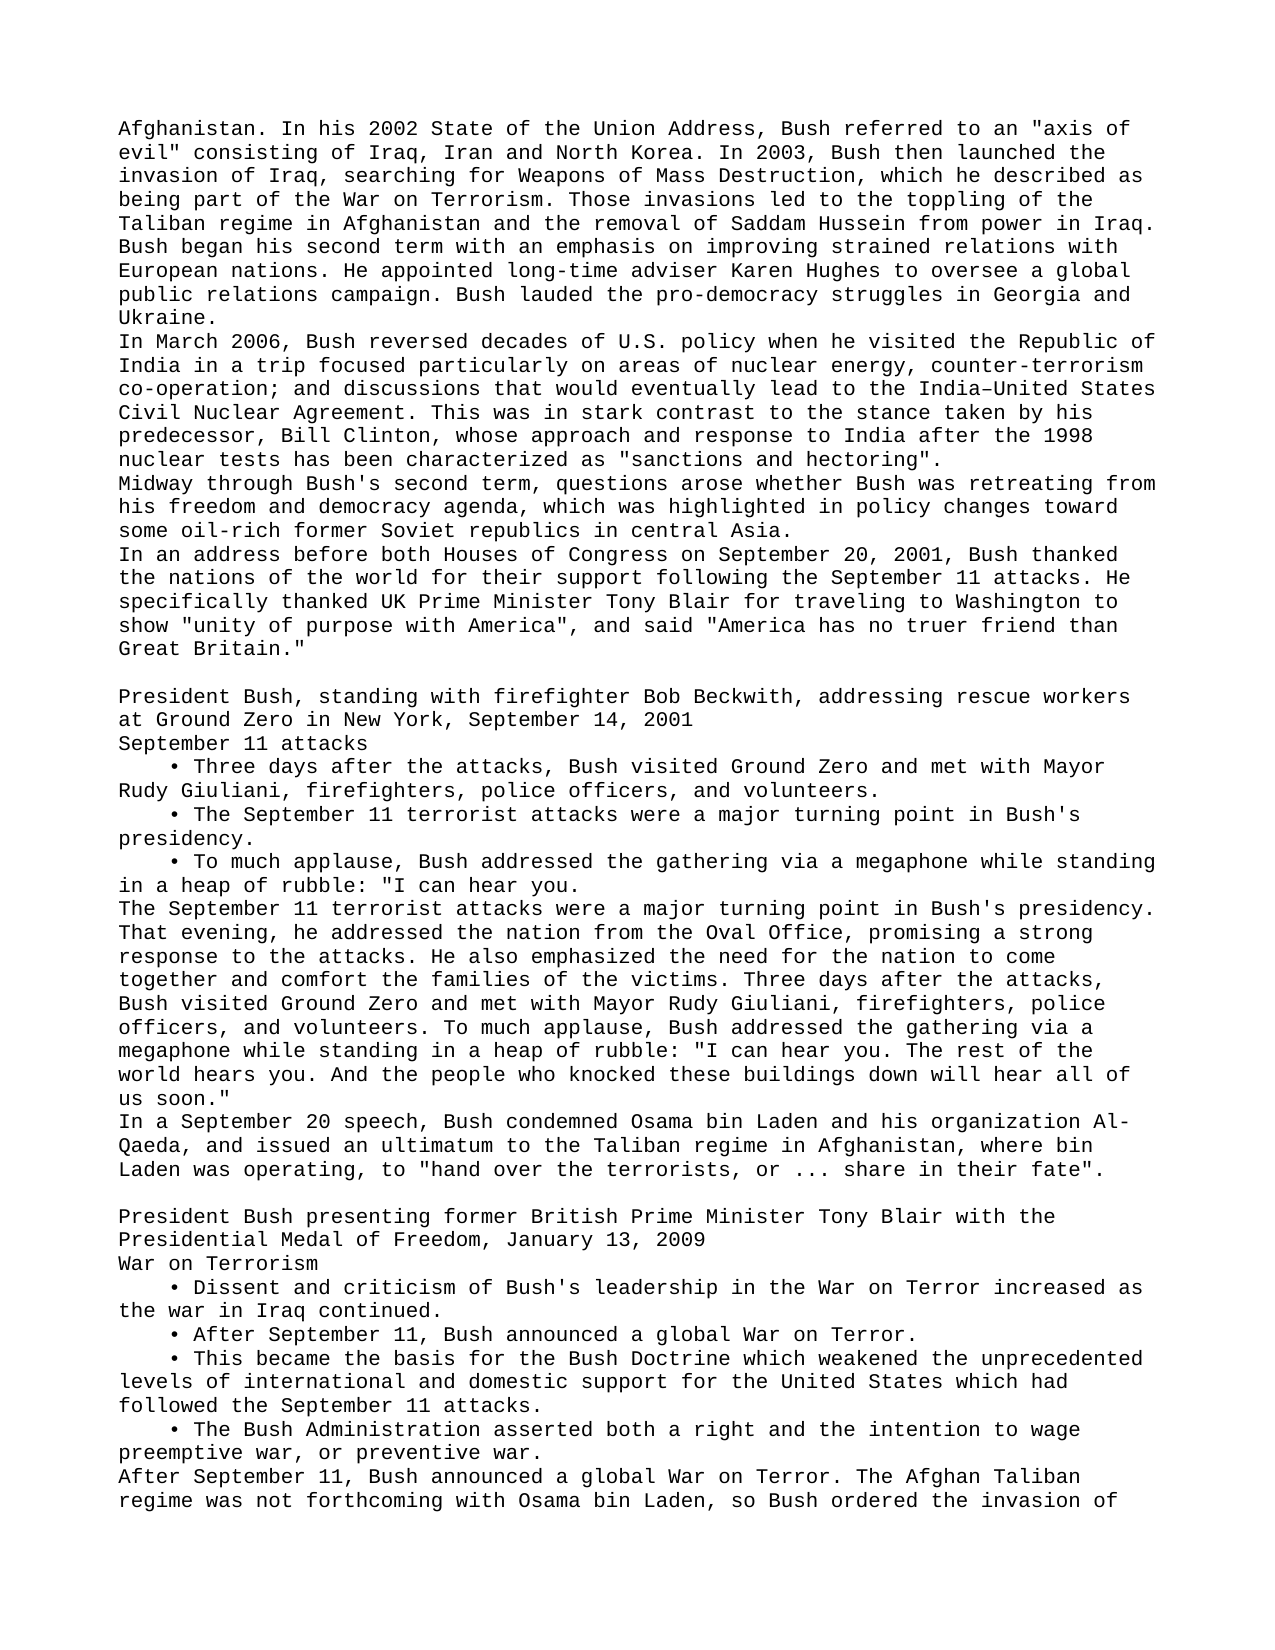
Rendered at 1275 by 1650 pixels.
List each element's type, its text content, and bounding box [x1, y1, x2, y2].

text • The September 11 terrorist attacks were a major turning point in Bush's presidency. [118, 804, 1157, 851]
text In a September 20 speech, Bush condemned Osama bin Laden and his organization Al-Qaeda, and issued an ultimatum to the Taliban regime in Afghanistan, where bin Laden was operating, to "hand over the terrorists, or ... share in their fate". [118, 1111, 1157, 1182]
text September 11 attacks [118, 733, 1157, 757]
text Midway through Bush's second term, questions arose whether Bush was retreating from his freedom and democracy agenda, which was highlighted in policy changes toward some oil-rich former Soviet republics in central Asia. [118, 473, 1157, 544]
text President Bush presenting former British Prime Minister Tony Blair with the Presidential Medal of Freedom, January 13, 2009 [118, 1206, 1157, 1253]
text • This became the basis for the Bush Doctrine which weakened the unprecedented levels of international and domestic support for the United States which had followed the September 11 attacks. [118, 1348, 1157, 1419]
text The September 11 terrorist attacks were a major turning point in Bush's presidency. That evening, he addressed the nation from the Oval Office, promising a strong response to the attacks. He also emphasized the need for the nation to come together and comfort the families of the victims. Three days after the attacks, Bush visited Ground Zero and met with Mayor Rudy Giuliani, firefighters, police officers, and volunteers. To much applause, Bush addressed the gathering via a megaphone while standing in a heap of rubble: "I can hear you. The rest of the world hears you. And the people who knocked these buildings down will hear all of us soon." [118, 898, 1157, 1111]
text • The Bush Administration asserted both a right and the intention to wage preemptive war, or preventive war. [118, 1419, 1157, 1466]
text Bush began his second term with an emphasis on improving strained relations with European nations. He appointed long-time adviser Karen Hughes to oversee a global public relations campaign. Bush lauded the pro-democracy struggles in Georgia and Ukraine. [118, 236, 1157, 331]
text In March 2006, Bush reversed decades of U.S. policy when he visited the Republic of India in a trip focused particularly on areas of nuclear energy, counter-terrorism co-operation; and discussions that would eventually lead to the India–United States Civil Nuclear Agreement. This was in stark contrast to the stance taken by his predecessor, Bill Clinton, whose approach and response to India after the 1998 nuclear tests has been characterized as "sanctions and hectoring". [118, 331, 1157, 473]
text • To much applause, Bush addressed the gathering via a megaphone while standing in a heap of rubble: "I can hear you. [118, 851, 1157, 898]
text • After September 11, Bush announced a global War on Terror. [118, 1324, 1157, 1348]
text War on Terrorism [118, 1253, 1157, 1277]
text After September 11, Bush announced a global War on Terror. The Afghan Taliban regime was not forthcoming with Osama bin Laden, so Bush ordered the invasion of [118, 1466, 1157, 1513]
text President Bush, standing with firefighter Bob Beckwith, addressing rescue workers at Ground Zero in New York, September 14, 2001 [118, 686, 1157, 733]
text • Dissent and criticism of Bush's leadership in the War on Terror increased as the war in Iraq continued. [118, 1277, 1157, 1324]
text In an address before both Houses of Congress on September 20, 2001, Bush thanked the nations of the world for their support following the September 11 attacks. He specifically thanked UK Prime Minister Tony Blair for traveling to Washington to show "unity of purpose with America", and said "America has no truer friend than Great Britain." [118, 544, 1157, 662]
text • Three days after the attacks, Bush visited Ground Zero and met with Mayor Rudy Giuliani, firefighters, police officers, and volunteers. [118, 757, 1157, 804]
text Afghanistan. In his 2002 State of the Union Address, Bush referred to an "axis of evil" consisting of Iraq, Iran and North Korea. In 2003, Bush then launched the invasion of Iraq, searching for Weapons of Mass Destruction, which he described as being part of the War on Terrorism. Those invasions led to the toppling of the Taliban regime in Afghanistan and the removal of Saddam Hussein from power in Iraq. [118, 118, 1157, 236]
